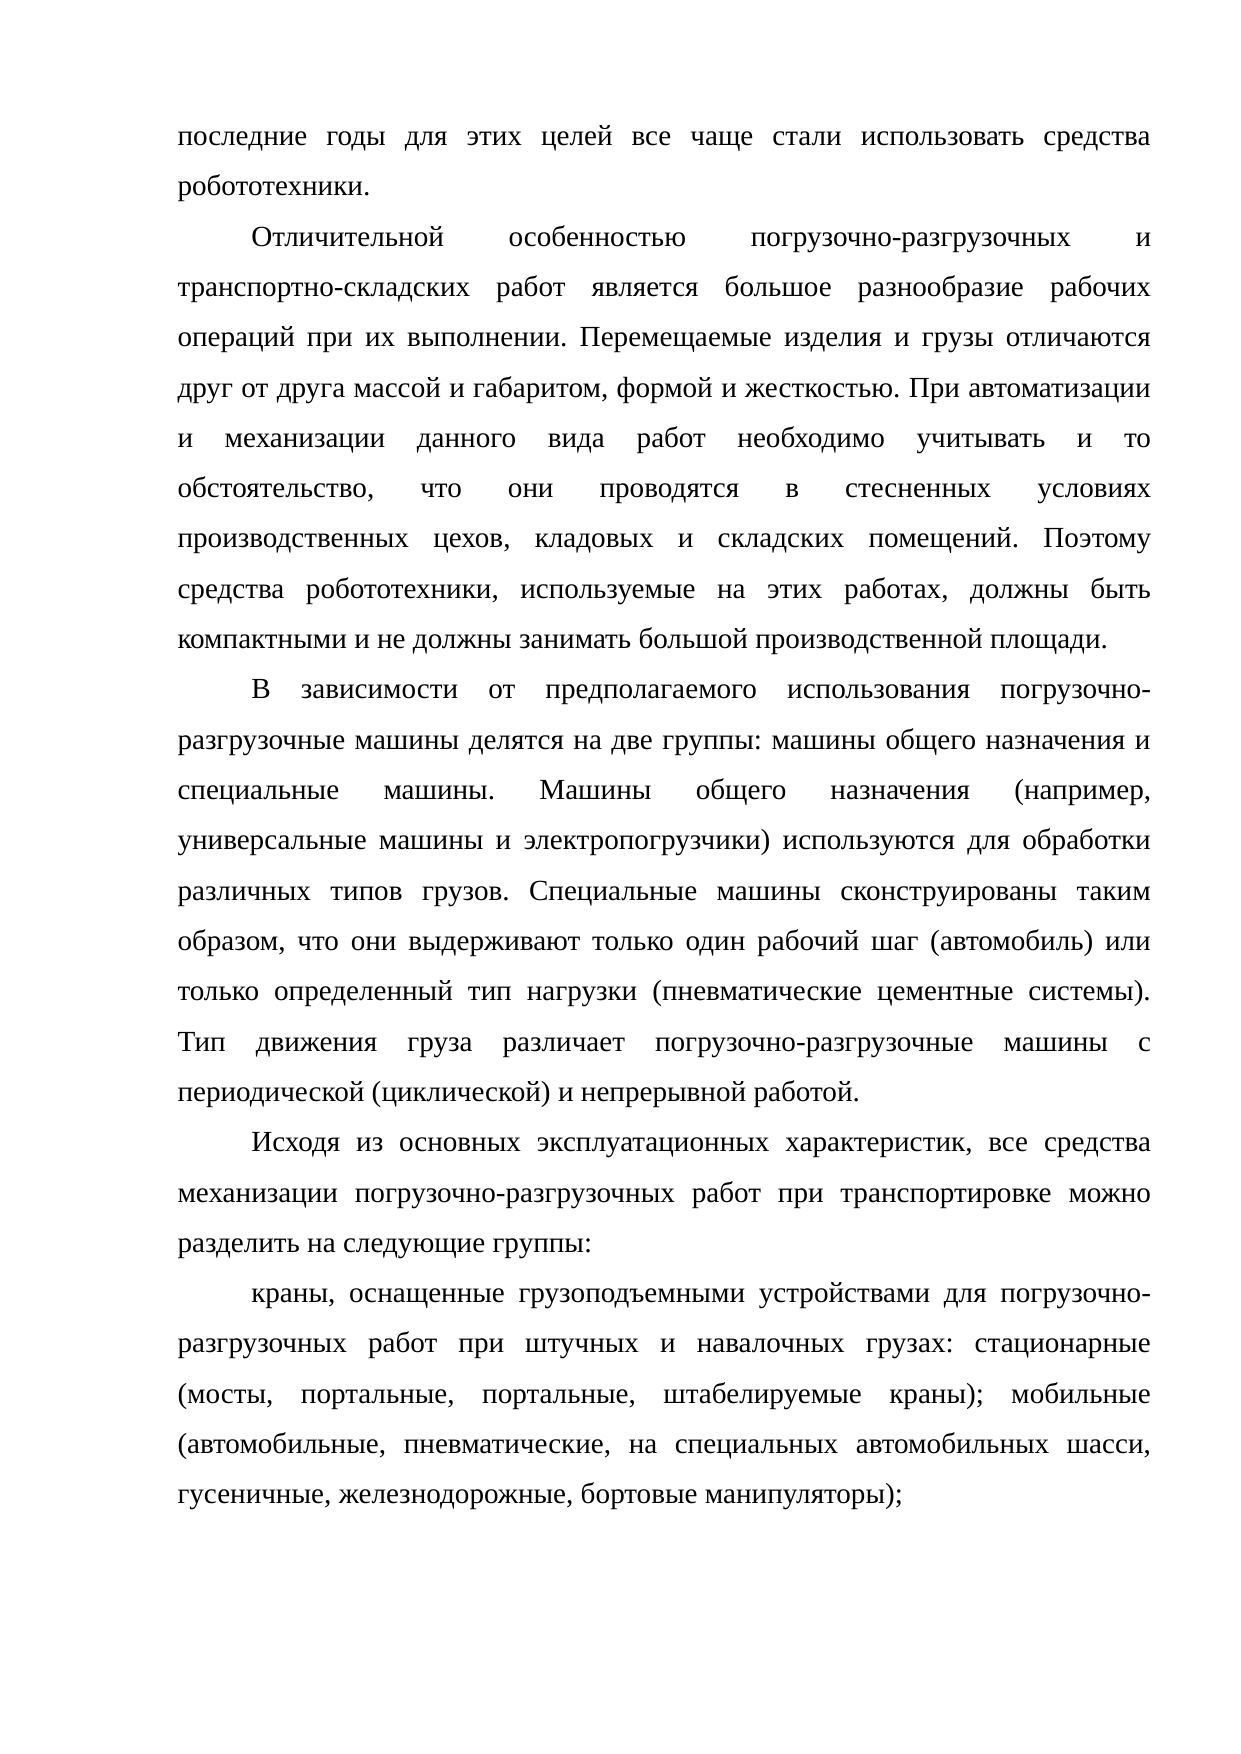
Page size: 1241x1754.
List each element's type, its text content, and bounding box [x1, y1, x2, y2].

text Отличительной особенностью погрузочно-разгрузочных и транспортно-складских работ является большое разнообразие рабочих операций при их выполнении. Перемещаемые изделия и грузы отличаются друг от друга массой и габаритом, формой и жесткостью. При автоматизации и механизации данного вида работ необходимо учитывать и то обстоятельство, что они проводятся в стесненных условиях производственных цехов, кладовых и складских помещений. Поэтому средства робототехники, используемые на этих работах, должны быть компактными и не должны занимать большой производственной площади. [177, 219, 1152, 655]
text Исходя из основных эксплуатационных характеристик, все средства механизации погрузочно-разгрузочных работ при транспортировке можно разделить на следующие группы: [177, 1124, 1152, 1258]
text краны, оснащенные грузоподъемными устройствами для погрузочно-разгрузочных работ при штучных и навалочных грузах: стационарные (мосты, портальные, портальные, штабелируемые краны); мобильные (автомобильные, пневматические, на специальных автомобильных шасси, гусеничные, железнодорожные, бортовые манипуляторы); [177, 1275, 1152, 1510]
text В зависимости от предполагаемого использования погрузочно-разгрузочные машины делятся на две группы: машины общего назначения и специальные машины. Машины общего назначения (например, универсальные машины и электропогрузчики) используются для обработки различных типов грузов. Специальные машины сконструированы таким образом, что они выдерживают только один рабочий шаг (автомобиль) или только определенный тип нагрузки (пневматические цементные системы). Тип движения груза различает погрузочно-разгрузочные машины с периодической (циклической) и непрерывной работой. [177, 672, 1152, 1108]
text последние годы для этих целей все чаще стали использовать средства робототехники. [177, 118, 1152, 202]
